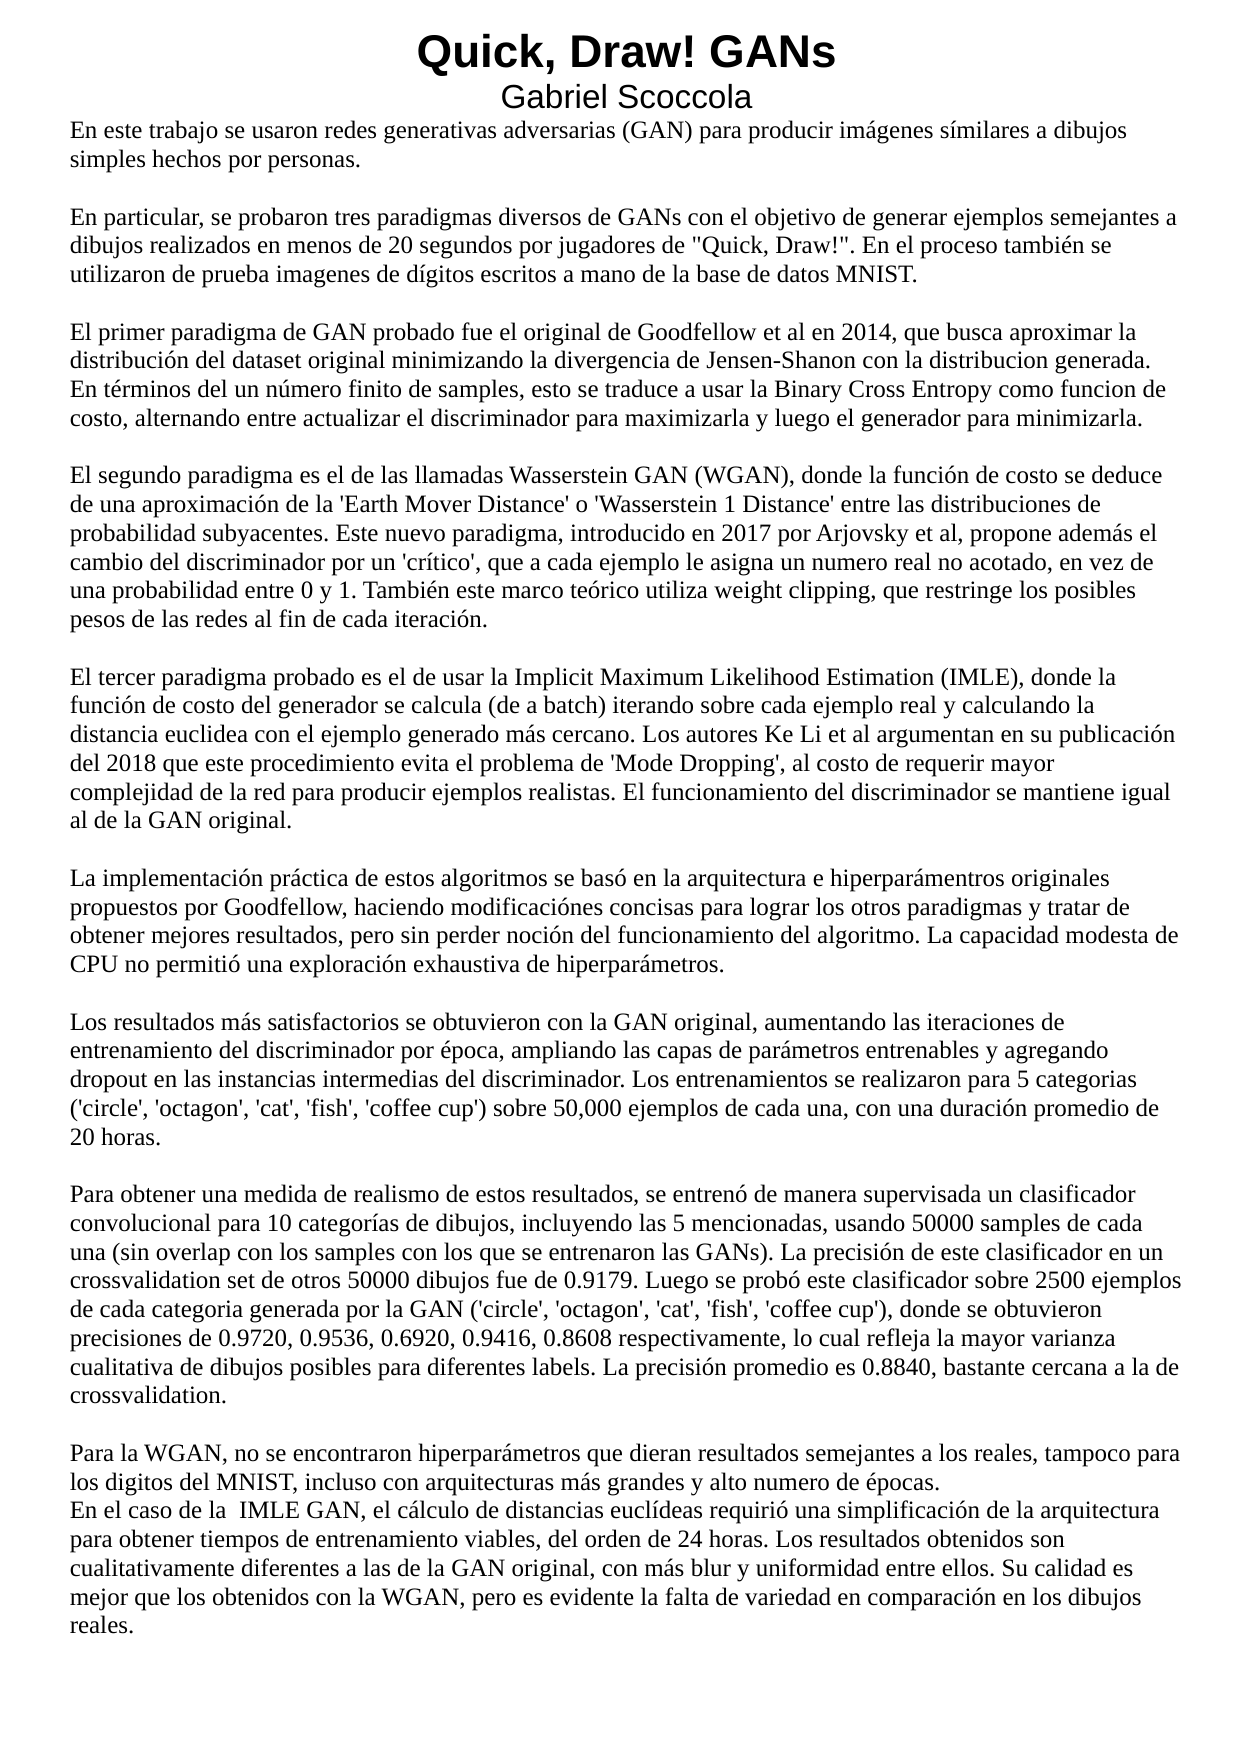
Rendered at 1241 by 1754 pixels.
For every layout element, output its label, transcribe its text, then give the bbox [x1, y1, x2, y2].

text El tercer paradigma probado es el de usar la Implicit Maximum Likelihood Estimation (IMLE), donde la función de costo del generador se calcula (de a batch) iterando sobre cada ejemplo real y calculando la distancia euclidea con el ejemplo generado más cercano. Los autores Ke Li et al argumentan en su publicación del 2018 que este procedimiento evita el problema de 'Mode Dropping', al costo de requerir mayor complejidad de la red para producir ejemplos realistas. El funcionamiento del discriminador se mantiene igual al de la GAN original. [69, 662, 1183, 834]
text En el caso de la IMLE GAN, el cálculo de distancias euclídeas requirió una simplificación de la arquitectura para obtener tiempos de entrenamiento viables, del orden de 24 horas. Los resultados obtenidos son cualitativamente diferentes a las de la GAN original, con más blur y uniformidad entre ellos. Su calidad es mejor que los obtenidos con la WGAN, pero es evidente la falta de variedad en comparación en los dibujos reales. [69, 1495, 1183, 1639]
text Para la WGAN, no se encontraron hiperparámetros que dieran resultados semejantes a los reales, tampoco para los digitos del MNIST, incluso con arquitecturas más grandes y alto numero de épocas. [69, 1438, 1183, 1495]
text Gabriel Scoccola [69, 77, 1183, 115]
text El segundo paradigma es el de las llamadas Wasserstein GAN (WGAN), donde la función de costo se deduce de una aproximación de la 'Earth Mover Distance' o 'Wasserstein 1 Distance' entre las distribuciones de probabilidad subyacentes. Este nuevo paradigma, introducido en 2017 por Arjovsky et al, propone además el cambio del discriminador por un 'crítico', que a cada ejemplo le asigna un numero real no acotado, en vez de una probabilidad entre 0 y 1. También este marco teórico utiliza weight clipping, que restringe los posibles pesos de las redes al fin de cada iteración. [69, 460, 1183, 633]
text Los resultados más satisfactorios se obtuvieron con la GAN original, aumentando las iteraciones de entrenamiento del discriminador por época, ampliando las capas de parámetros entrenables y agregando dropout en las instancias intermedias del discriminador. Los entrenamientos se realizaron para 5 categorias ('circle', 'octagon', 'cat', 'fish', 'coffee cup') sobre 50,000 ejemplos de cada una, con una duración promedio de 20 horas. [69, 1007, 1183, 1150]
text La implementación práctica de estos algoritmos se basó en la arquitectura e hiperparámentros originales propuestos por Goodfellow, haciendo modificaciónes concisas para lograr los otros paradigmas y tratar de obtener mejores resultados, pero sin perder noción del funcionamiento del algoritmo. La capacidad modesta de CPU no permitió una exploración exhaustiva de hiperparámetros. [69, 863, 1183, 978]
text Quick, Draw! GANs [69, 24, 1183, 77]
text En particular, se probaron tres paradigmas diversos de GANs con el objetivo de generar ejemplos semejantes a dibujos realizados en menos de 20 segundos por jugadores de "Quick, Draw!". En el proceso también se utilizaron de prueba imagenes de dígitos escritos a mano de la base de datos MNIST. [69, 202, 1183, 288]
text En este trabajo se usaron redes generativas adversarias (GAN) para producir imágenes símilares a dibujos simples hechos por personas. [69, 115, 1183, 173]
text Para obtener una medida de realismo de estos resultados, se entrenó de manera supervisada un clasificador convolucional para 10 categorías de dibujos, incluyendo las 5 mencionadas, usando 50000 samples de cada una (sin overlap con los samples con los que se entrenaron las GANs). La precisión de este clasificador en un crossvalidation set de otros 50000 dibujos fue de 0.9179. Luego se probó este clasificador sobre 2500 ejemplos de cada categoria generada por la GAN ('circle', 'octagon', 'cat', 'fish', 'coffee cup'), donde se obtuvieron precisiones de 0.9720, 0.9536, 0.6920, 0.9416, 0.8608 respectivamente, lo cual refleja la mayor varianza cualitativa de dibujos posibles para diferentes labels. La precisión promedio es 0.8840, bastante cercana a la de crossvalidation. [69, 1179, 1183, 1409]
text El primer paradigma de GAN probado fue el original de Goodfellow et al en 2014, que busca aproximar la distribución del dataset original minimizando la divergencia de Jensen-Shanon con la distribucion generada. En términos del un número finito de samples, esto se traduce a usar la Binary Cross Entropy como funcion de costo, alternando entre actualizar el discriminador para maximizarla y luego el generador para minimizarla. [69, 317, 1183, 432]
